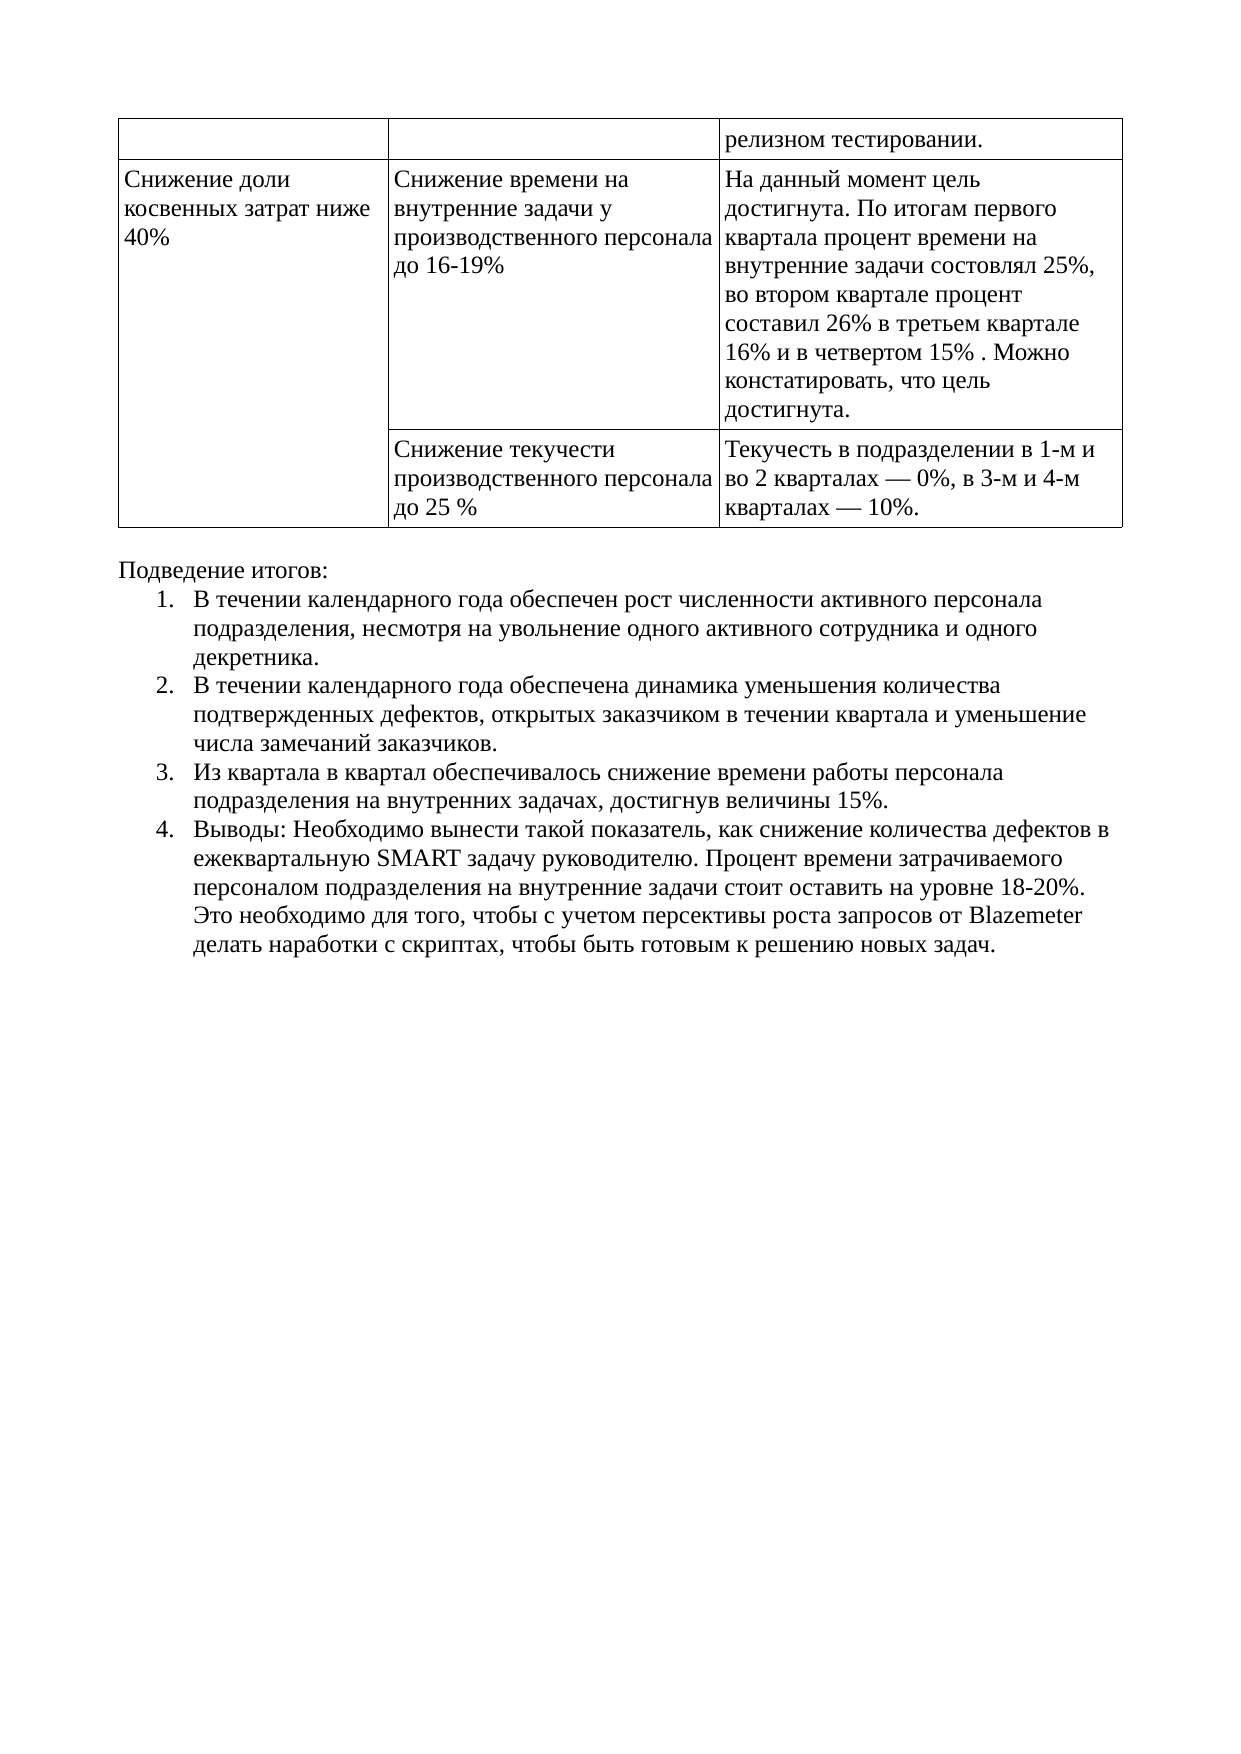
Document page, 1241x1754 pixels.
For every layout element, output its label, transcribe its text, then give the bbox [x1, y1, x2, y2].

table_cell Снижение доли косвенных затрат ниже 40% [119, 160, 388, 527]
list Выводы: Необходимо вынести такой показатель, как снижение количества дефектов в ежеквартальную SMART задачу руководителю. Процент времени затрачиваемого персоналом подразделения на внутренние задачи стоит оставить на уровне 18-20%. Это необходимо для того, чтобы с учетом персективы роста запросов от Blazemeter делать наработки с скриптах, чтобы быть готовым к решению новых задач. [156, 814, 1122, 958]
list В течении календарного года обеспечен рост численности активного персонала подразделения, несмотря на увольнение одного активного сотрудника и одного декретника. [156, 584, 1122, 670]
table_cell [389, 119, 719, 158]
list Из квартала в квартал обеспечивалось снижение времени работы персонала подразделения на внутренних задачах, достигнув величины 15%. [156, 757, 1122, 814]
text Подведение итогов: [118, 555, 1122, 584]
list В течении календарного года обеспечена динамика уменьшения количества подтвержденных дефектов, открытых заказчиком в течении квартала и уменьшение числа замечаний заказчиков. [156, 670, 1122, 757]
table_cell Снижение текучести производственного персонала до 25 % [389, 430, 719, 527]
table_cell релизном тестировании. [720, 119, 1122, 158]
table_cell На данный момент цель достигнута. По итогам первого квартала процент времени на внутренние задачи состовлял 25%, во втором квартале процент составил 26% в третьем квартале 16% и в четвертом 15% . Можно констатировать, что цель достигнута. [720, 160, 1122, 429]
table_cell Снижение времени на внутренние задачи у производственного персонала до 16-19% [389, 160, 719, 429]
table_cell [119, 119, 388, 158]
table_cell Текучесть в подразделении в 1-м и во 2 кварталах — 0%, в 3-м и 4-м кварталах — 10%. [720, 430, 1122, 527]
